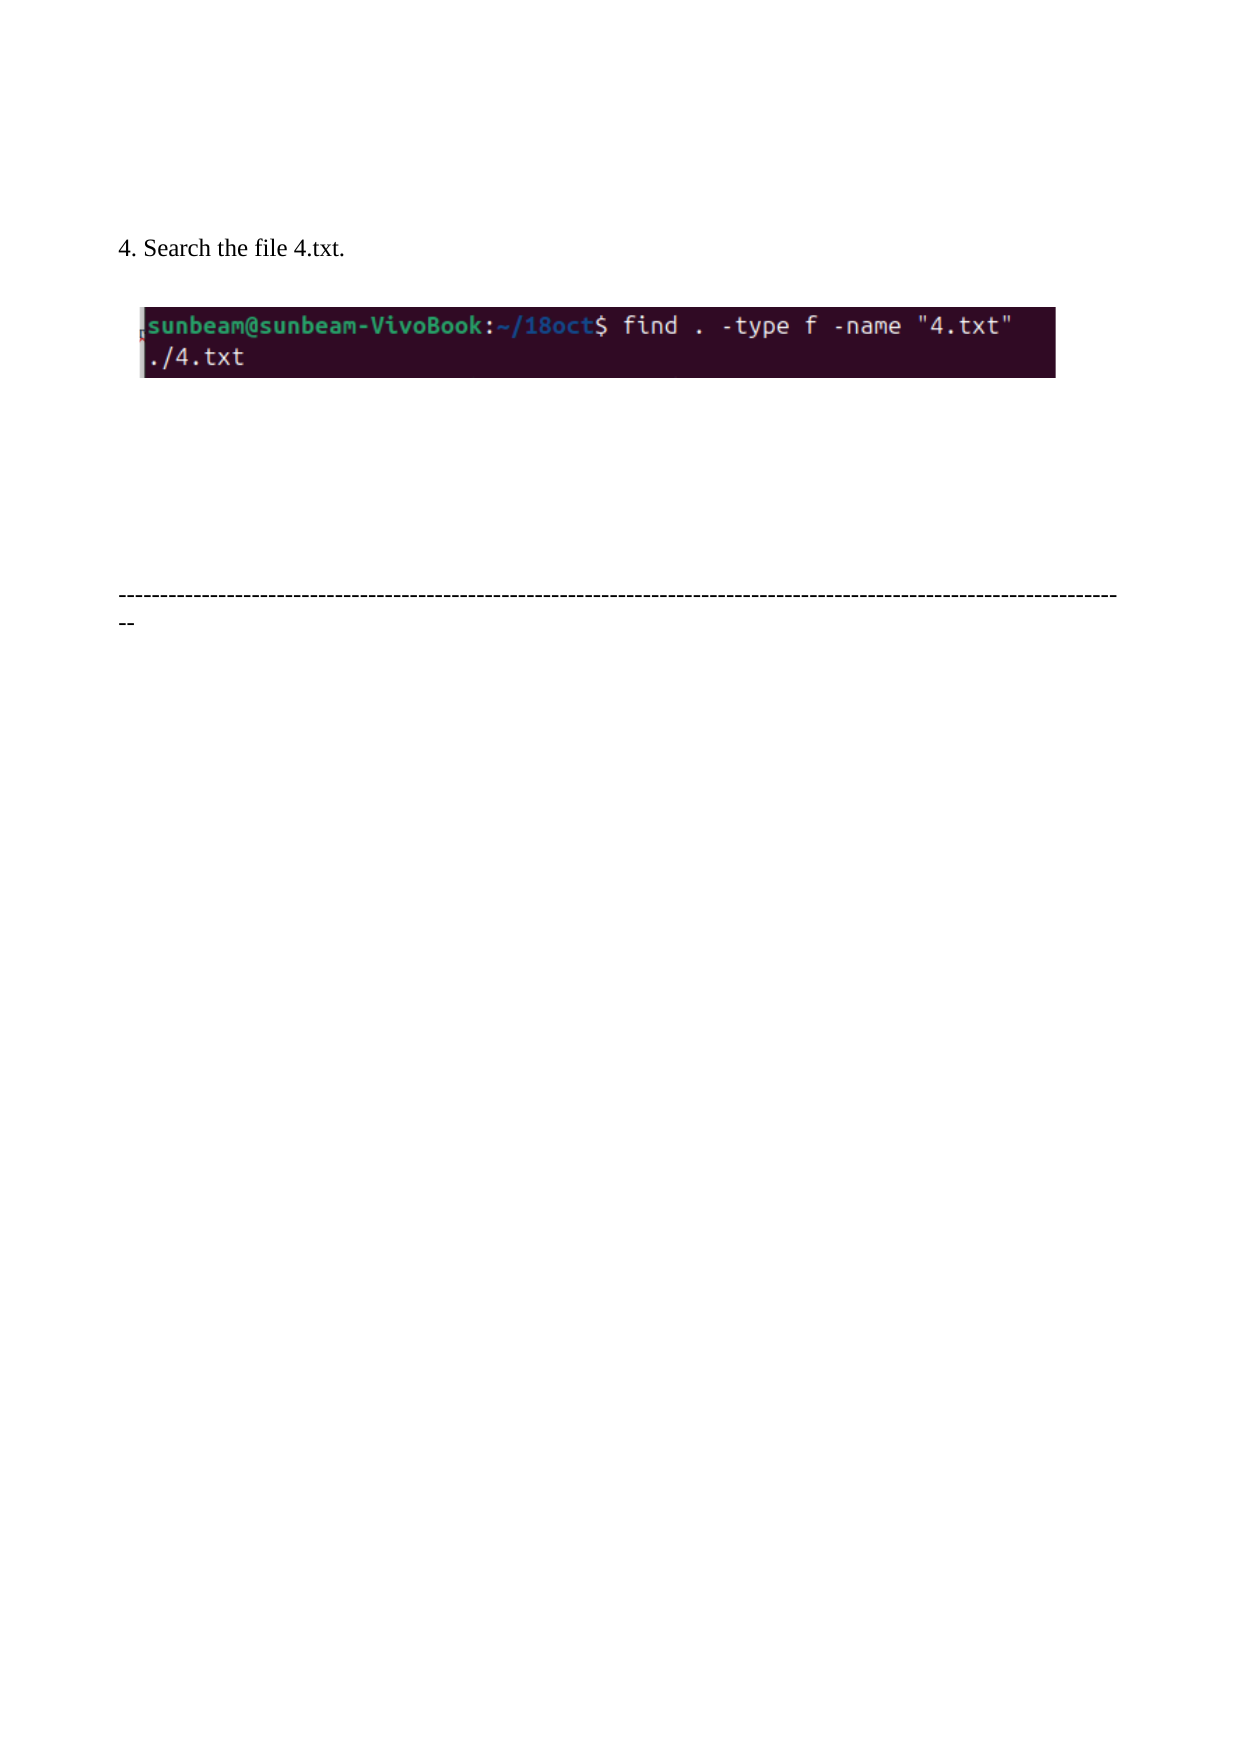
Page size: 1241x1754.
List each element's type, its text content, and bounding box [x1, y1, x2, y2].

text 4. Search the file 4.txt. [118, 233, 1122, 262]
picture [139, 307, 1056, 378]
text -------------------------------------------------------------------------------------------------------------------------- [118, 579, 1122, 636]
